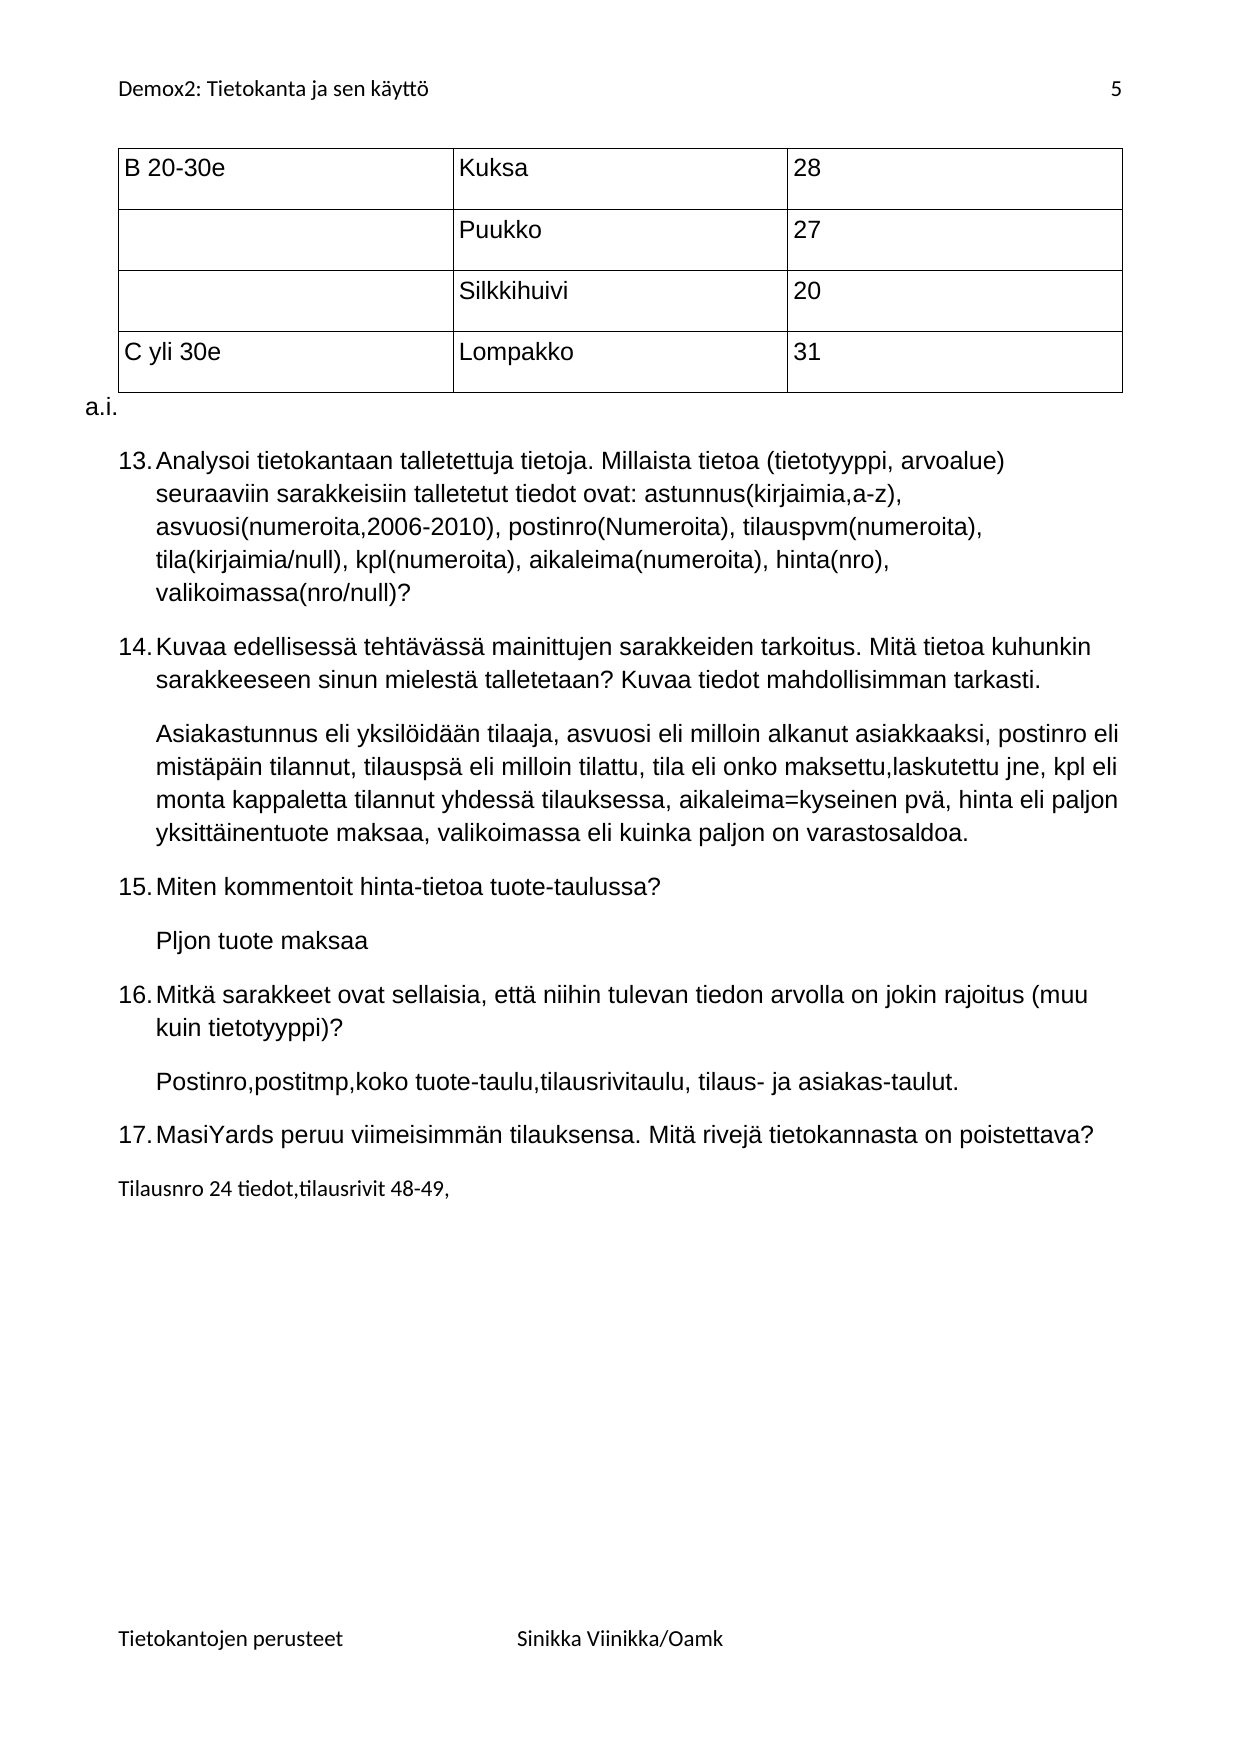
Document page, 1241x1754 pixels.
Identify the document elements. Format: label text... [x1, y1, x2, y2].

table_cell Silkkihuivi [454, 271, 787, 331]
list Pljon tuote maksaa [118, 926, 1122, 954]
table_cell Kuksa [454, 149, 787, 209]
table_cell Puukko [454, 210, 787, 270]
text Tilausnro 24 tiedot,tilausrivit 48-49, [118, 1174, 1122, 1202]
table_cell C yli 30e [119, 332, 453, 392]
table_cell 28 [788, 149, 1122, 209]
list Miten kommentoit hinta-tietoa tuote-taulussa? [118, 872, 1122, 901]
list Postinro,postitmp,koko tuote-taulu,tilausrivitaulu, tilaus- ja asiakas-taulut. [118, 1066, 1122, 1095]
table_cell 20 [788, 271, 1122, 331]
list Kuvaa edellisessä tehtävässä mainittujen sarakkeiden tarkoitus. Mitä tietoa kuhunkin sarakkeeseen sinun mielestä talletetaan? Kuvaa tiedot mahdollisimman tarkasti. [118, 632, 1122, 694]
table_cell Lompakko [454, 332, 787, 392]
table_cell [119, 210, 453, 270]
table_cell B 20-30e [119, 149, 453, 209]
table_cell [119, 271, 453, 331]
list MasiYards peruu viimeisimmän tilauksensa. Mitä rivejä tietokannasta on poistettava? [118, 1120, 1122, 1149]
table_cell 31 [788, 332, 1122, 392]
list Asiakastunnus eli yksilöidään tilaaja, asvuosi eli milloin alkanut asiakkaaksi, postinro eli mistäpäin tilannut, tilauspsä eli milloin tilattu, tila eli onko maksettu,laskutettu jne, kpl eli monta kappaletta tilannut yhdessä tilauksessa, aikaleima=kyseinen pvä, hinta eli paljon yksittäinentuote maksaa, valikoimassa eli kuinka paljon on varastosaldoa. [118, 719, 1122, 847]
table_cell 27 [788, 210, 1122, 270]
list Analysoi tietokantaan talletettuja tietoja. Millaista tietoa (tietotyyppi, arvoalue) seuraaviin sarakkeisiin talletetut tiedot ovat: astunnus(kirjaimia,a-z), asvuosi(numeroita,2006-2010), postinro(Numeroita), tilauspvm(numeroita), tila(kirjaimia/null), kpl(numeroita), aikaleima(numeroita), hinta(nro), valikoimassa(nro/null)? [118, 446, 1122, 607]
list Mitkä sarakkeet ovat sellaisia, että niihin tulevan tiedon arvolla on jokin rajoitus (muu kuin tietotyyppi)? [118, 979, 1122, 1041]
